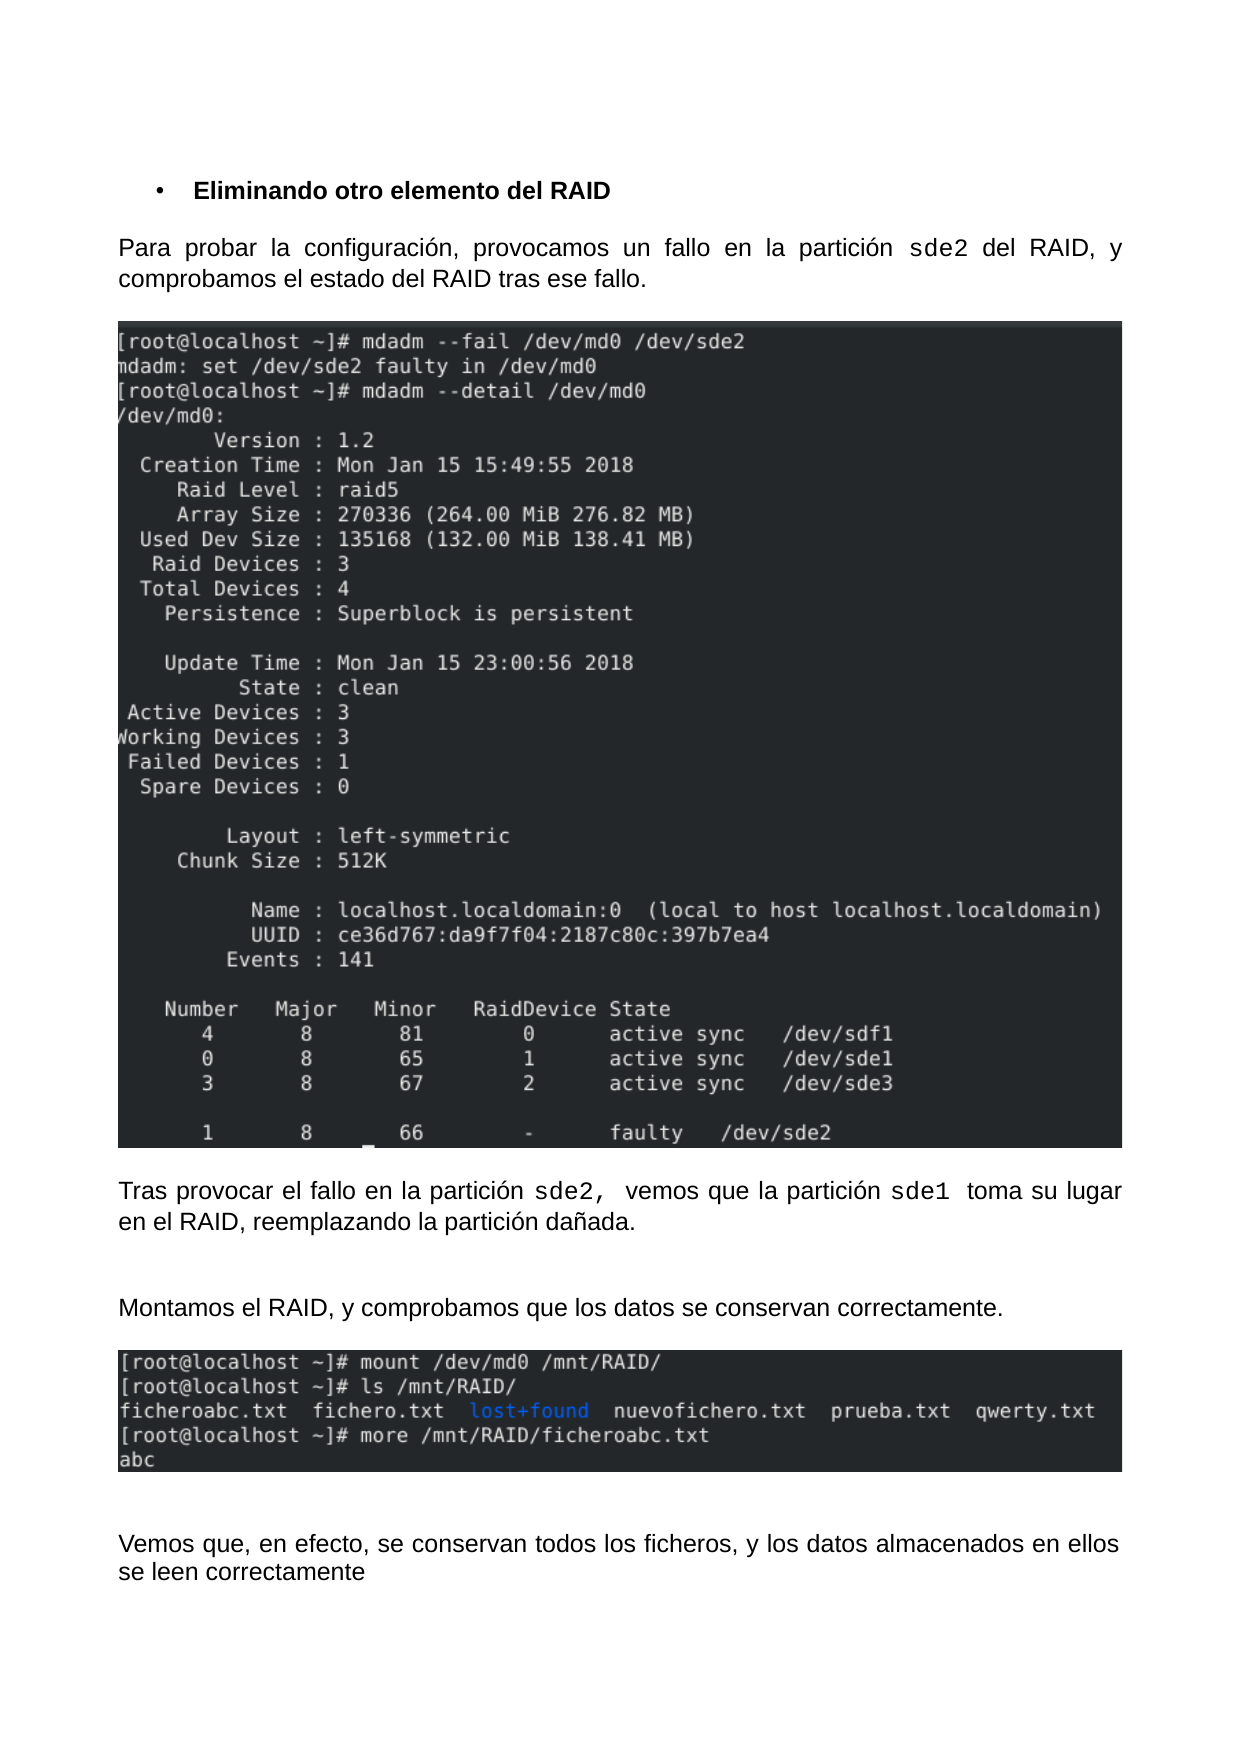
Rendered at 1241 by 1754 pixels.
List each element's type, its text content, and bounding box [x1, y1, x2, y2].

text Tras provocar el fallo en la partición sde2, vemos que la partición sde1 toma su lugar en el RAID, reemplazando la partición dañada. [118, 1176, 1122, 1236]
list Eliminando otro elemento del RAID [156, 176, 1122, 204]
text Vemos que, en efecto, se conservan todos los ficheros, y los datos almacenados en ellos se leen correctamente [118, 1529, 1122, 1586]
picture [118, 321, 1123, 1148]
picture [118, 1350, 1123, 1472]
text Para probar la configuración, provocamos un fallo en la partición sde2 del RAID, y comprobamos el estado del RAID tras ese fallo. [118, 233, 1122, 293]
text Montamos el RAID, y comprobamos que los datos se conservan correctamente. [118, 1293, 1122, 1322]
